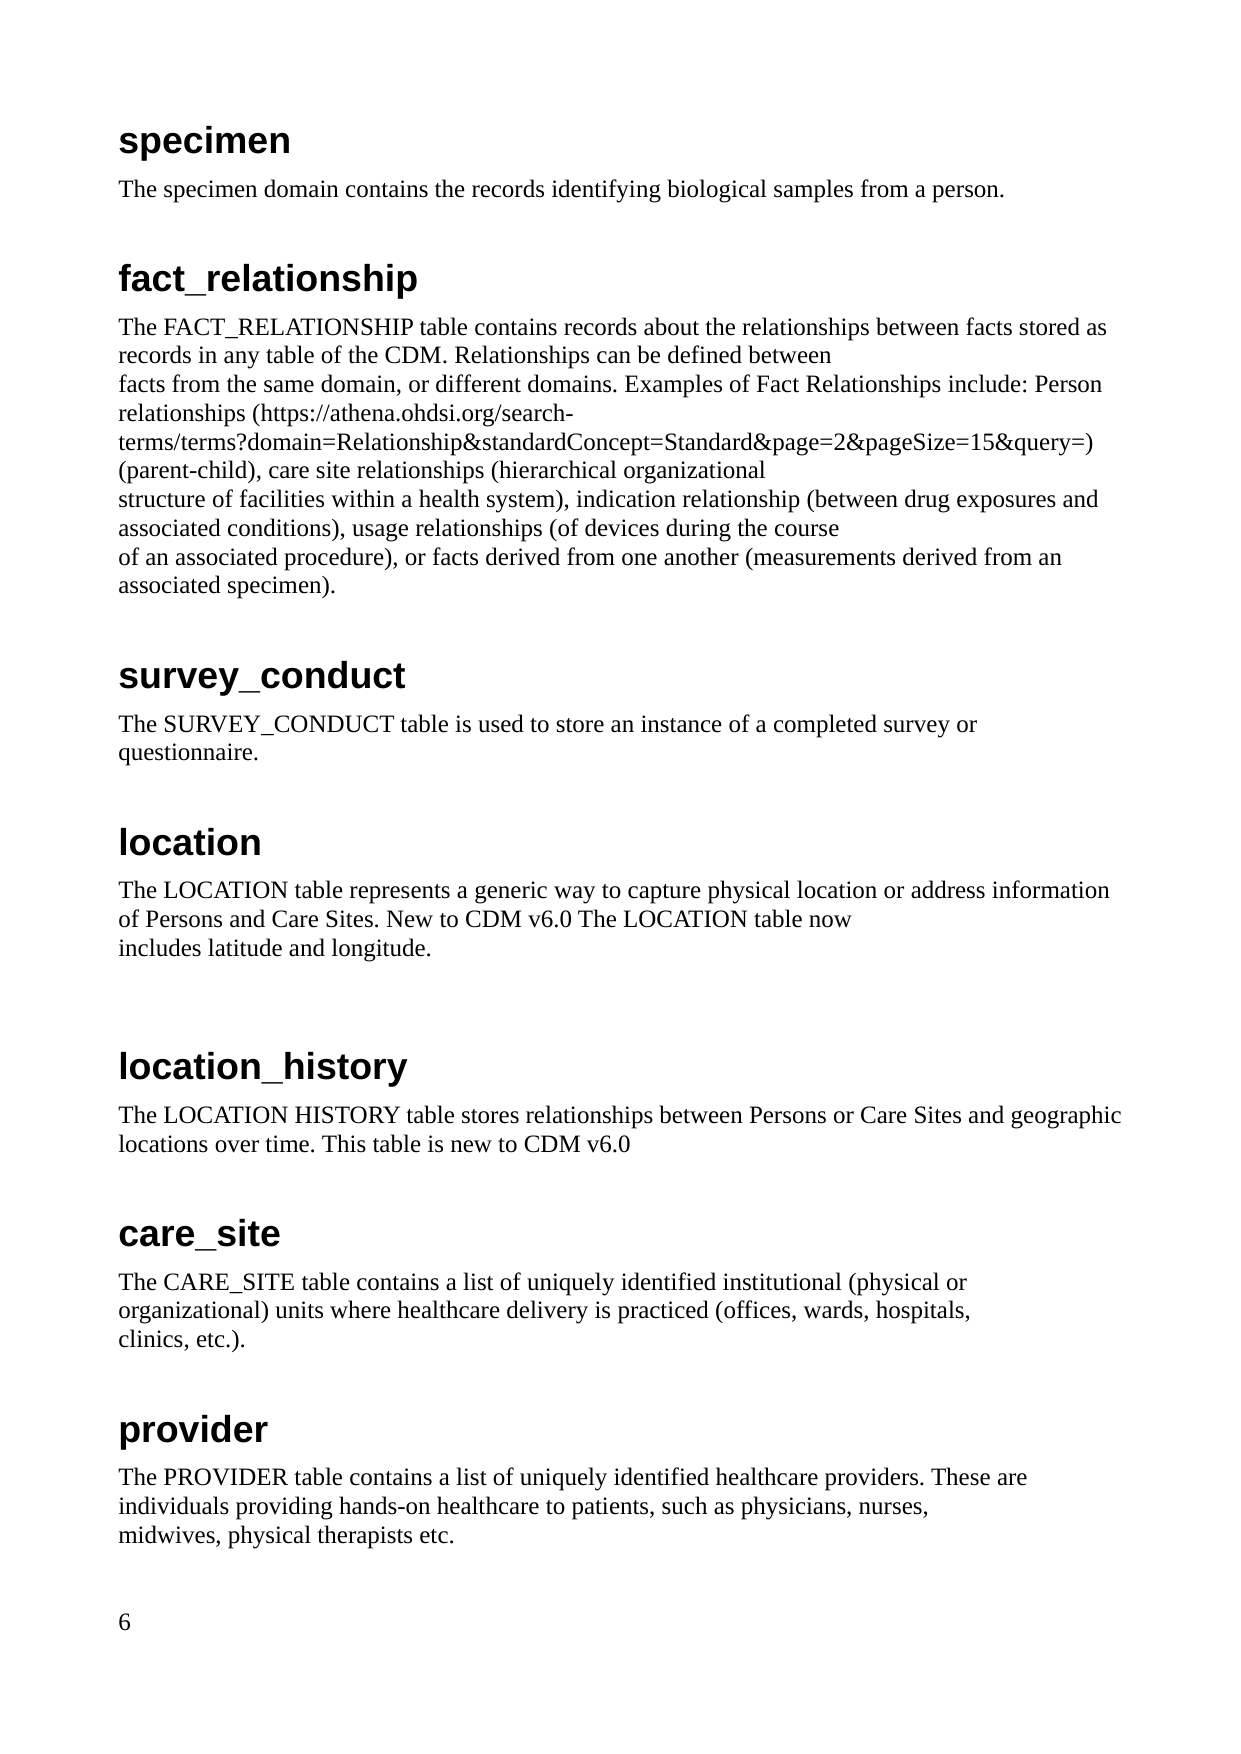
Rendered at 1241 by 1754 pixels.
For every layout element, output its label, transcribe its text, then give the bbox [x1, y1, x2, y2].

text terms/terms?domain=Relationship&standardConcept=Standard&page=2&pageSize=15&query=) (parent-child), care site relationships (hierarchical organizational [118, 427, 1122, 484]
text The LOCATION HISTORY table stores relationships between Persons or Care Sites and geographic locations over time. This table is new to CDM v6.0 [118, 1100, 1122, 1157]
subtitle provider [118, 1407, 1122, 1450]
subtitle fact_relationship [118, 256, 1122, 299]
text midwives, physical therapists etc. [118, 1520, 1122, 1549]
text clinics, etc.). [118, 1324, 1122, 1353]
text includes latitude and longitude. [118, 933, 1122, 962]
subtitle survey_conduct [118, 653, 1122, 696]
text The SURVEY_CONDUCT table is used to store an instance of a completed survey or questionnaire. [118, 709, 1122, 766]
subtitle care_site [118, 1211, 1122, 1254]
text facts from the same domain, or different domains. Examples of Fact Relationships include: Person relationships (https://athena.ohdsi.org/search- [118, 369, 1122, 427]
text structure of facilities within a health system), indication relationship (between drug exposures and associated conditions), usage relationships (of devices during the course [118, 484, 1122, 542]
text The CARE_SITE table contains a list of uniquely identified institutional (physical or organizational) units where healthcare delivery is practiced (offices, wards, hospitals, [118, 1267, 1122, 1324]
subtitle location [118, 820, 1122, 863]
text of an associated procedure), or facts derived from one another (measurements derived from an associated specimen). [118, 542, 1122, 599]
subtitle location_history [118, 1044, 1122, 1087]
text The LOCATION table represents a generic way to capture physical location or address information of Persons and Care Sites. New to CDM v6.0 The LOCATION table now [118, 876, 1122, 933]
text The PROVIDER table contains a list of uniquely identified healthcare providers. These are individuals providing hands-on healthcare to patients, such as physicians, nurses, [118, 1462, 1122, 1520]
subtitle specimen [118, 118, 1122, 161]
text The FACT_RELATIONSHIP table contains records about the relationships between facts stored as records in any table of the CDM. Relationships can be defined between [118, 312, 1122, 369]
text The specimen domain contains the records identifying biological samples from a person. [118, 174, 1122, 202]
